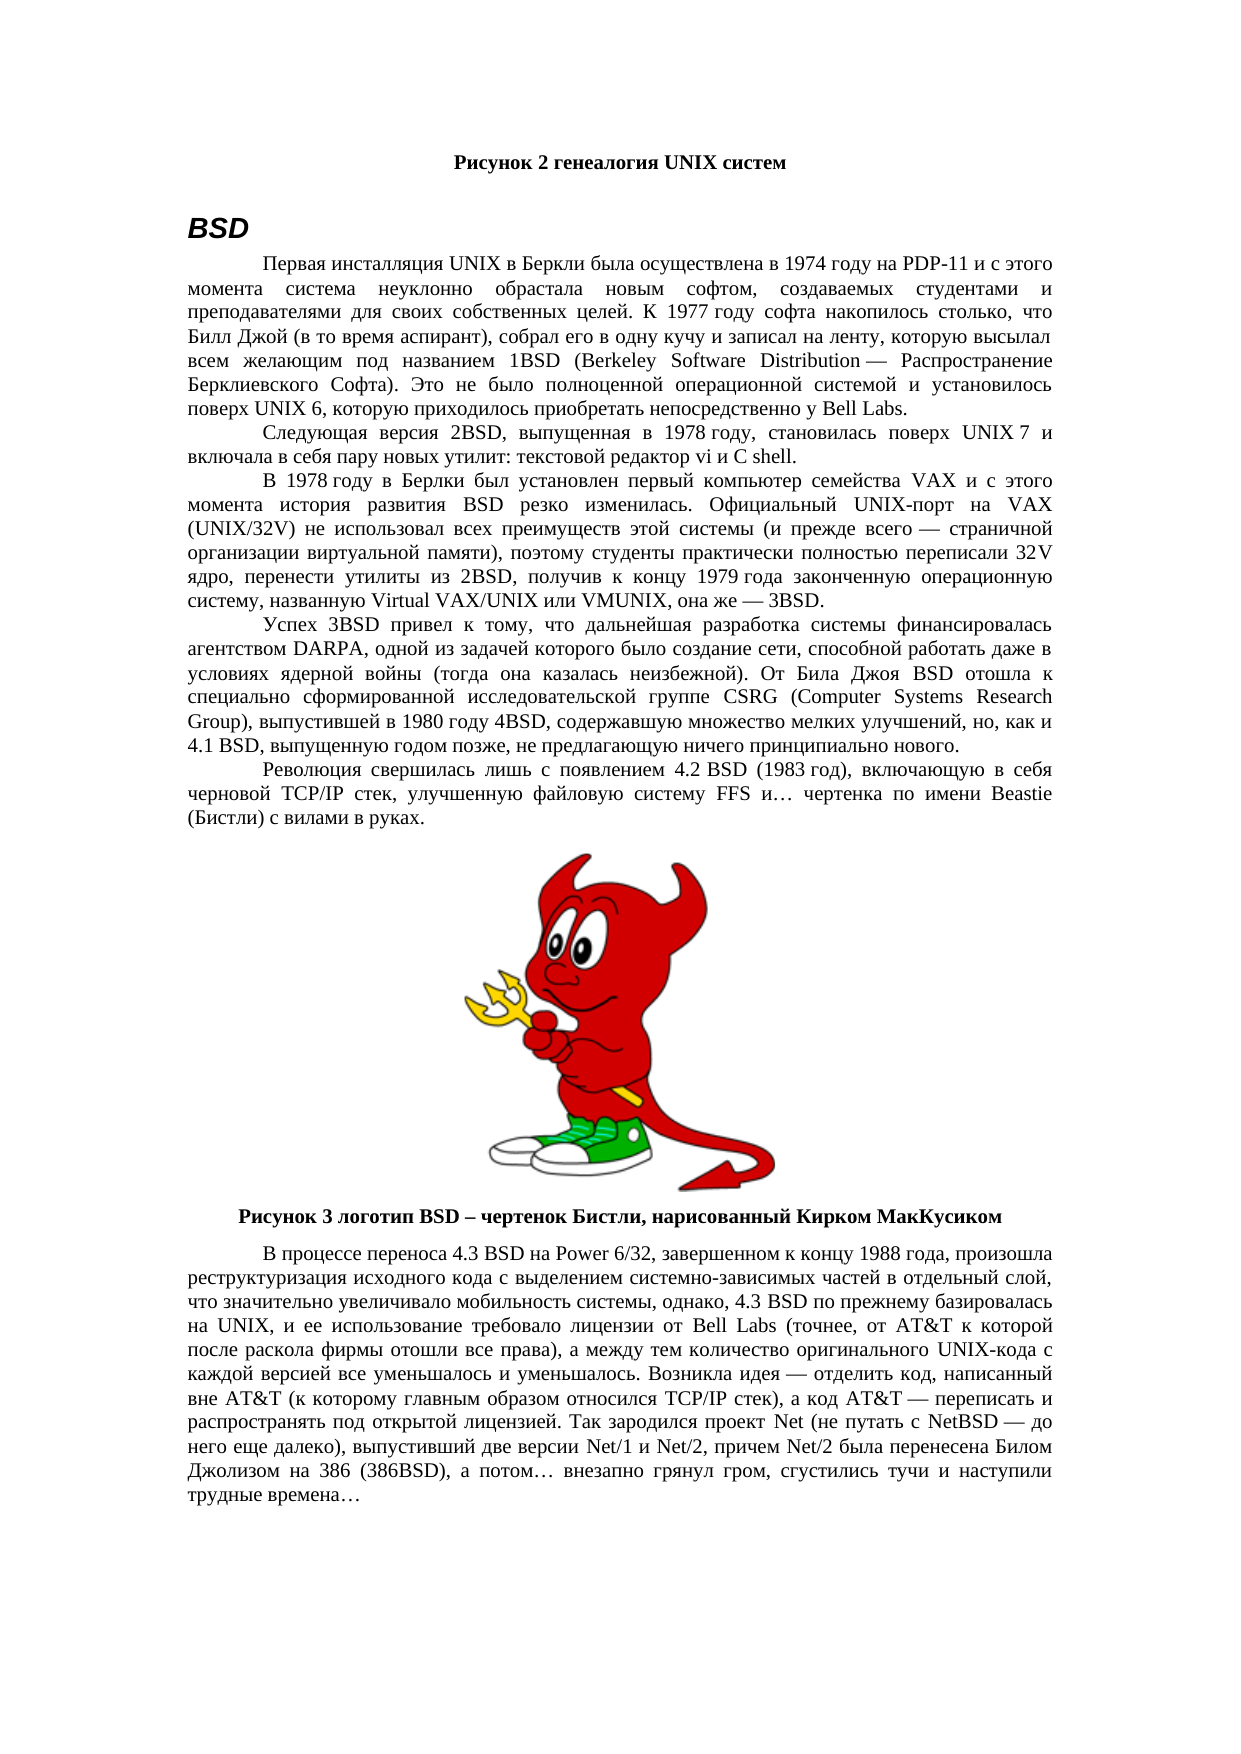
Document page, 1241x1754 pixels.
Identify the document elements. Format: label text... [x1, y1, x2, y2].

text Рисунок 3 логотип BSD – чертенок Бистли, нарисованный Кирком МакКусиком [187, 1204, 1053, 1228]
text В процессе переноса 4.3 BSD на Power 6/32, завершенном к концу 1988 года, произошла реструктуризация исходного кода с выделением системно-зависимых частей в отдельный слой, что значительно увеличивало мобильность системы, однако, 4.3 BSD по прежнему базировалась на UNIX, и ее использование требовало лицензии от Bell Labs (точнее, от AT&T к которой после раскола фирмы отошли все права), а между тем количество оригинального UNIX-кода с каждой версией все уменьшалось и уменьшалось. Возникла идея — отделить код, написанный вне AT&T (к которому главным образом относился TCP/IP стек), а код AT&T — переписать и распространять под открытой лицензией. Так зародился проект Net (не путать с NetBSD — до него еще далеко), выпустивший две версии Net/1 и Net/2, причем Net/2 была перенесена Билом Джолизом на 386 (386BSD), а потом… внезапно грянул гром, сгустились тучи и наступили трудные времена… [187, 1241, 1053, 1506]
text Рисунок 2 генеалогия UNIX систем [187, 150, 1053, 174]
text Революция свершилась лишь с появлением 4.2 BSD (1983 год), включающую в себя черновой TCP/IP стек, улучшенную файловую систему FFS и… чертенка по имени Beastie (Бистли) с вилами в руках. [187, 757, 1053, 829]
text Первая инсталляция UNIX в Беркли была осуществлена в 1974 году на PDP-11 и с этого момента система неуклонно обрастала новым софтом, создаваемых студентами и преподавателями для своих собственных целей. К 1977 году софта накопилось столько, что Билл Джой (в то время аспирант), собрал его в одну кучу и записал на ленту, которую высылал всем желающим под названием 1BSD (Berkeley Software Distribution — Распространение Берклиевского Софта). Это не было полноценной операционной системой и установилось поверх UNIX 6, которую приходилось приобретать непосредственно у Bell Labs. [187, 251, 1053, 420]
text Следующая версия 2BSD, выпущенная в 1978 году, становилась поверх UNIX 7 и включала в себя пару новых утилит: текстовой редактор vi и C shell. [187, 420, 1053, 468]
subtitle BSD [187, 212, 1053, 245]
picture [463, 853, 777, 1192]
text Успех 3BSD привел к тому, что дальнейшая разработка системы финансировалась агентством DARPA, одной из задачей которого было создание сети, способной работать даже в условиях ядерной войны (тогда она казалась неизбежной). От Била Джоя BSD отошла к специально сформированной исследовательской группе CSRG (Computer Systems Research Group), выпустившей в 1980 году 4BSD, содержавшую множество мелких улучшений, но, как и 4.1 BSD, выпущенную годом позже, не предлагающую ничего принципиально нового. [187, 612, 1053, 757]
text В 1978 году в Берлки был установлен первый компьютер семейства VAX и с этого момента история развития BSD резко изменилась. Официальный UNIX-порт на VAX (UNIX/32V) не использовал всех преимуществ этой системы (и прежде всего — страничной организации виртуальной памяти), поэтому студенты практически полностью переписали 32V ядро, перенести утилиты из 2BSD, получив к концу 1979 года законченную операционную систему, названную Virtual VAX/UNIX или VMUNIX, она же — 3BSD. [187, 468, 1053, 612]
